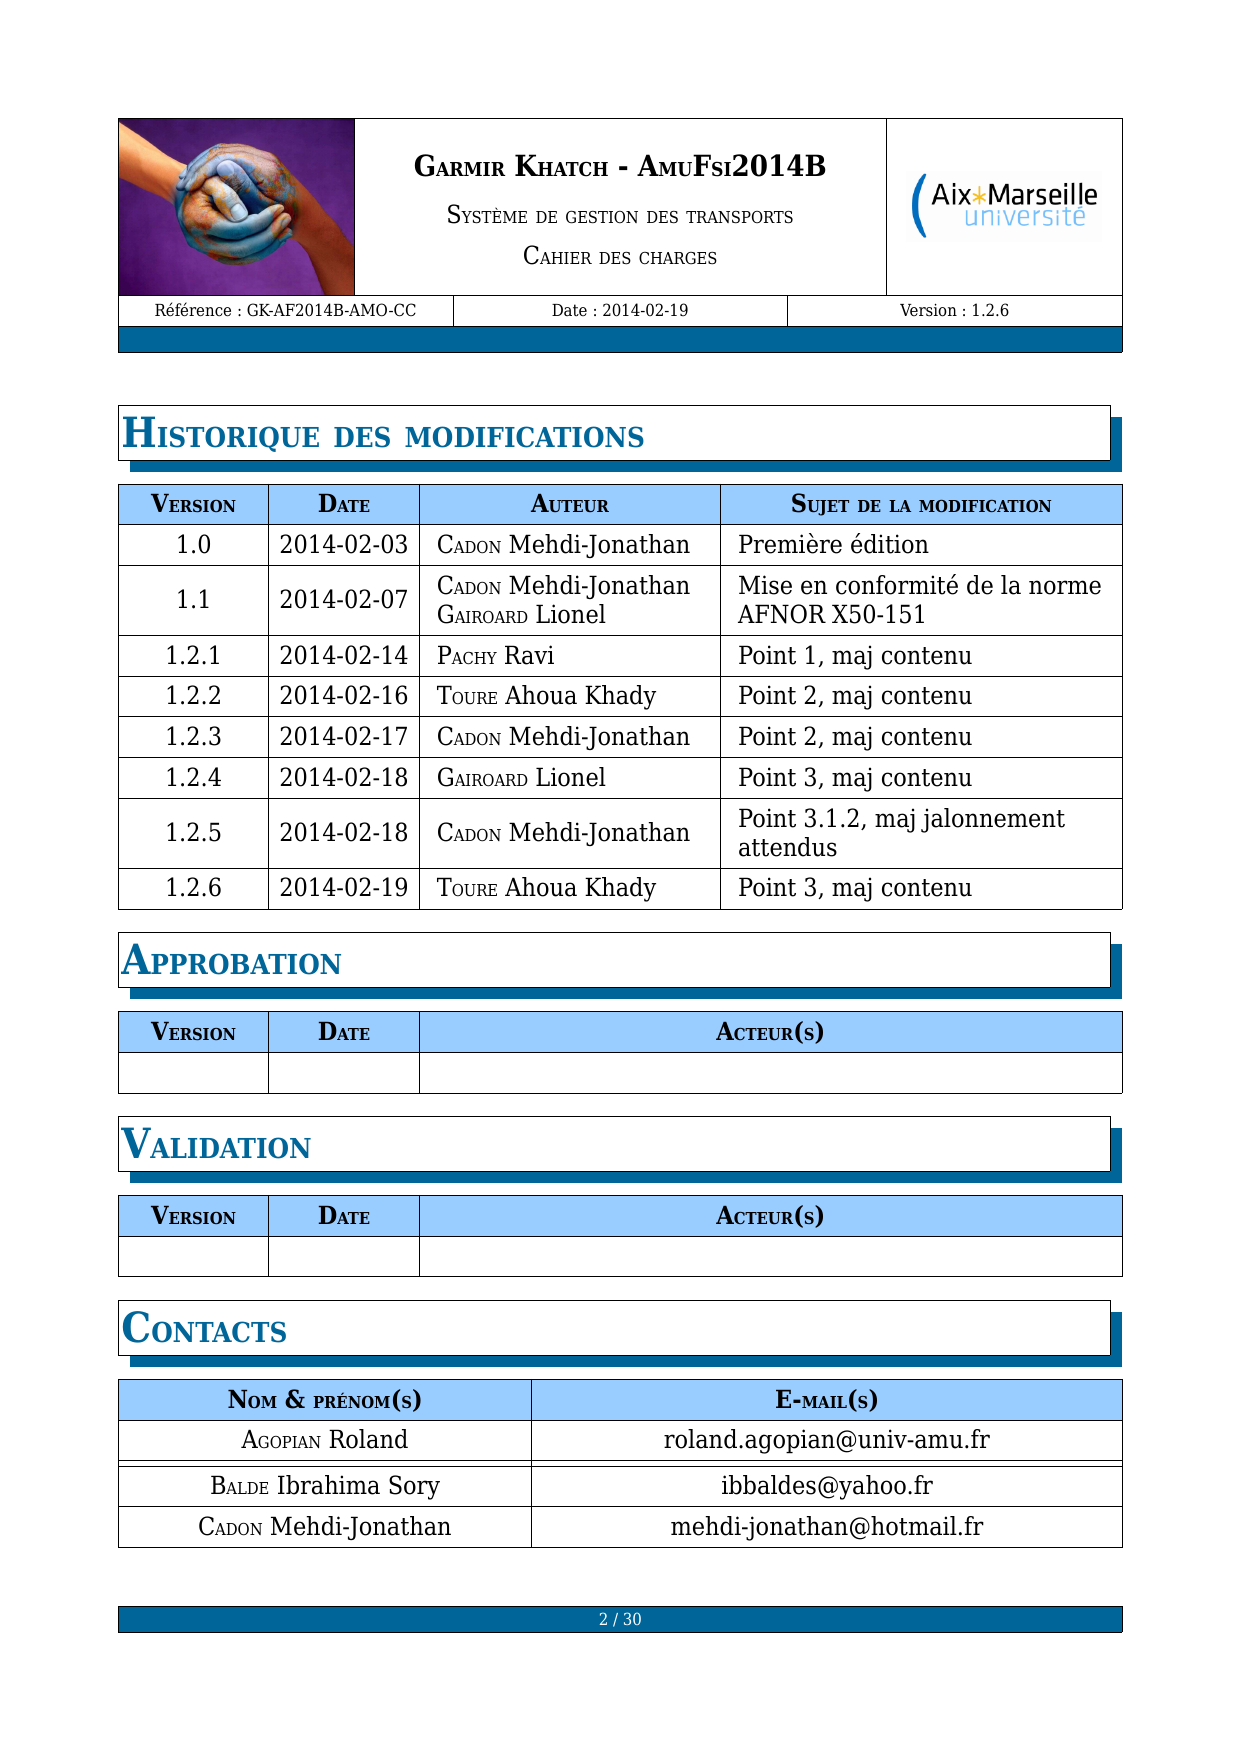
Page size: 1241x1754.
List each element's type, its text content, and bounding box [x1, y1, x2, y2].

table_cell Toure Ahoua Khady [420, 677, 720, 716]
table_header Acteur(s) [420, 1012, 1122, 1052]
picture [887, 126, 1122, 288]
table_cell 2014-02-16 [269, 677, 419, 716]
table_cell [269, 1053, 419, 1092]
table_cell Première édition [721, 525, 1122, 565]
table_cell Gairoard Lionel [420, 758, 720, 798]
table_cell [420, 1237, 1122, 1276]
table_cell 1.2.2 [119, 677, 268, 716]
table_header Sujet de la modification [721, 485, 1122, 524]
table_cell Cadon Mehdi-Jonathan Gairoard Lionel [420, 566, 720, 635]
table_cell Cadon Mehdi-Jonathan [119, 1507, 531, 1547]
table_cell 1.2.6 [119, 869, 268, 908]
table_cell Mise en conformité de la norme AFNOR X50-151 [721, 566, 1122, 635]
table_cell Point 2, maj contenu [721, 717, 1122, 757]
table_cell Point 3, maj contenu [721, 869, 1122, 908]
table_cell Balde Ibrahima Sory [119, 1467, 531, 1506]
table_cell 1.0 [119, 525, 268, 565]
table_cell 2014-02-03 [269, 525, 419, 565]
table_cell 1.2.4 [119, 758, 268, 798]
table_cell Cadon Mehdi-Jonathan [420, 799, 720, 868]
text Contacts [119, 1301, 1110, 1355]
table_header Date [269, 1196, 419, 1236]
table_cell [420, 1053, 1122, 1092]
table_cell [532, 1461, 1122, 1466]
table_cell ibbaldes@yahoo.fr [532, 1467, 1122, 1506]
table_cell 1.2.3 [119, 717, 268, 757]
table_header Auteur [420, 485, 720, 524]
text Validation [119, 1117, 1110, 1171]
table_cell 2014-02-19 [269, 869, 419, 908]
table_cell Point 3.1.2, maj jalonnement attendus [721, 799, 1122, 868]
table_cell 2014-02-14 [269, 636, 419, 676]
table_header Nom & prénom(s) [119, 1380, 531, 1420]
table_cell [119, 1237, 268, 1276]
table_cell mehdi-jonathan@hotmail.fr [532, 1507, 1122, 1547]
table_cell Point 1, maj contenu [721, 636, 1122, 676]
table_cell Toure Ahoua Khady [420, 869, 720, 908]
picture [119, 119, 354, 295]
table_cell 2014-02-07 [269, 566, 419, 635]
table_cell Agopian Roland [119, 1421, 531, 1460]
table_cell 2014-02-18 [269, 799, 419, 868]
table_cell Cadon Mehdi-Jonathan [420, 717, 720, 757]
table_header E-mail(s) [532, 1380, 1122, 1420]
table_header Version [119, 1196, 268, 1236]
text Approbation [119, 933, 1110, 987]
table_header Date [269, 485, 419, 524]
table_cell 2014-02-18 [269, 758, 419, 798]
table_cell [269, 1237, 419, 1276]
table_cell 1.2.5 [119, 799, 268, 868]
table_header Acteur(s) [420, 1196, 1122, 1236]
table_cell 2014-02-17 [269, 717, 419, 757]
table_cell 1.2.1 [119, 636, 268, 676]
table_cell roland.agopian@univ-amu.fr [532, 1421, 1122, 1460]
table_header Version [119, 485, 268, 524]
table_cell Point 2, maj contenu [721, 677, 1122, 716]
table_cell [119, 1053, 268, 1092]
table_cell [119, 1461, 531, 1466]
table_header Date [269, 1012, 419, 1052]
table_cell 1.1 [119, 566, 268, 635]
table_header Version [119, 1012, 268, 1052]
table_cell Pachy Ravi [420, 636, 720, 676]
table_cell Point 3, maj contenu [721, 758, 1122, 798]
table_cell Cadon Mehdi-Jonathan [420, 525, 720, 565]
text Historique des modifications [119, 406, 1110, 460]
